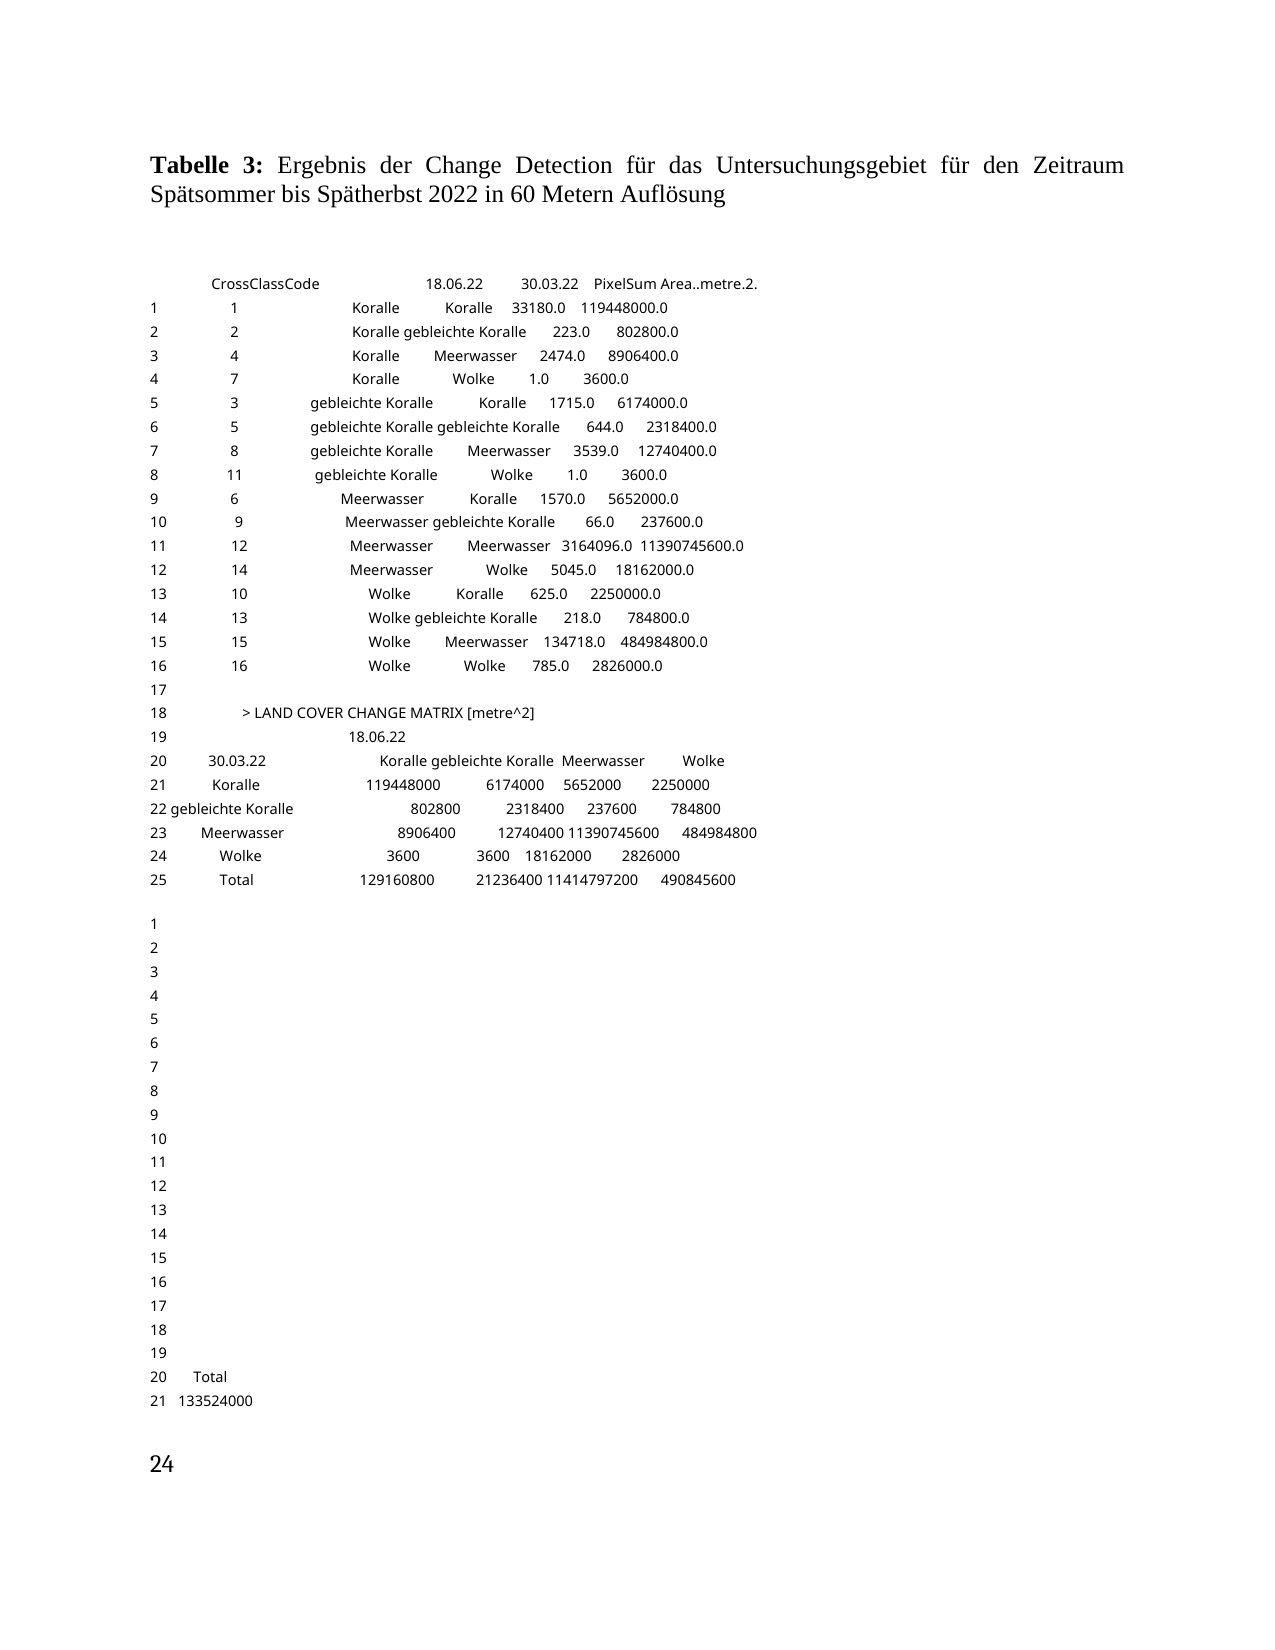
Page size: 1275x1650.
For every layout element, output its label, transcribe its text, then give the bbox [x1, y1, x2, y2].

text 5 3 gebleichte Koralle Koralle 1715.0 6174000.0 [150, 393, 1125, 413]
text 2 [150, 938, 1125, 957]
text 4 7 Koralle Wolke 1.0 3600.0 [150, 369, 1125, 389]
text 10 [150, 1128, 1125, 1148]
text Tabelle 3: Ergebnis der Change Detection für das Untersuchungsgebiet für den Zeitraum Spätsommer bis Spätherbst 2022 in 60 Metern Auflösung [150, 150, 1125, 207]
text 19 [150, 1343, 1125, 1363]
text 8 [150, 1081, 1125, 1101]
text 14 13 Wolke gebleichte Koralle 218.0 784800.0 [150, 608, 1125, 628]
text 23 Meerwasser 8906400 12740400 11390745600 484984800 [150, 822, 1125, 842]
text 12 [150, 1176, 1125, 1196]
text 17 [150, 679, 1125, 699]
text 11 12 Meerwasser Meerwasser 3164096.0 11390745600.0 [150, 536, 1125, 556]
text 18 > LAND COVER CHANGE MATRIX [metre^2] [150, 703, 1125, 723]
text 6 5 gebleichte Koralle gebleichte Koralle 644.0 2318400.0 [150, 417, 1125, 437]
text 16 [150, 1272, 1125, 1291]
text 20 Total [150, 1367, 1125, 1387]
text 12 14 Meerwasser Wolke 5045.0 18162000.0 [150, 560, 1125, 580]
text 3 4 Koralle Meerwasser 2474.0 8906400.0 [150, 345, 1125, 365]
text 7 8 gebleichte Koralle Meerwasser 3539.0 12740400.0 [150, 441, 1125, 461]
text 6 [150, 1033, 1125, 1053]
text 10 9 Meerwasser gebleichte Koralle 66.0 237600.0 [150, 512, 1125, 532]
text 25 Total 129160800 21236400 11414797200 490845600 [150, 870, 1125, 890]
text 2 2 Koralle gebleichte Koralle 223.0 802800.0 [150, 321, 1125, 341]
text 15 15 Wolke Meerwasser 134718.0 484984800.0 [150, 632, 1125, 651]
text 17 [150, 1295, 1125, 1315]
text 16 16 Wolke Wolke 785.0 2826000.0 [150, 655, 1125, 675]
text 1 1 Koralle Koralle 33180.0 119448000.0 [150, 298, 1125, 317]
text 9 6 Meerwasser Koralle 1570.0 5652000.0 [150, 488, 1125, 508]
text 22 gebleichte Koralle 802800 2318400 237600 784800 [150, 798, 1125, 818]
text 7 [150, 1057, 1125, 1077]
text 19 18.06.22 [150, 727, 1125, 747]
text 9 [150, 1104, 1125, 1124]
text 8 11 gebleichte Koralle Wolke 1.0 3600.0 [150, 464, 1125, 484]
text 13 10 Wolke Koralle 625.0 2250000.0 [150, 584, 1125, 604]
text 14 [150, 1224, 1125, 1244]
text 5 [150, 1009, 1125, 1029]
text 11 [150, 1152, 1125, 1172]
text 21 Koralle 119448000 6174000 5652000 2250000 [150, 775, 1125, 794]
text 1 [150, 914, 1125, 934]
text 4 [150, 985, 1125, 1005]
text 15 [150, 1248, 1125, 1268]
text 13 [150, 1200, 1125, 1220]
text 21 133524000 [150, 1391, 1125, 1411]
text CrossClassCode 18.06.22 30.03.22 PixelSum Area..metre.2. [150, 274, 1125, 294]
text 3 [150, 961, 1125, 981]
text 18 [150, 1319, 1125, 1339]
text 20 30.03.22 Koralle gebleichte Koralle Meerwasser Wolke [150, 751, 1125, 771]
text 24 Wolke 3600 3600 18162000 2826000 [150, 846, 1125, 866]
